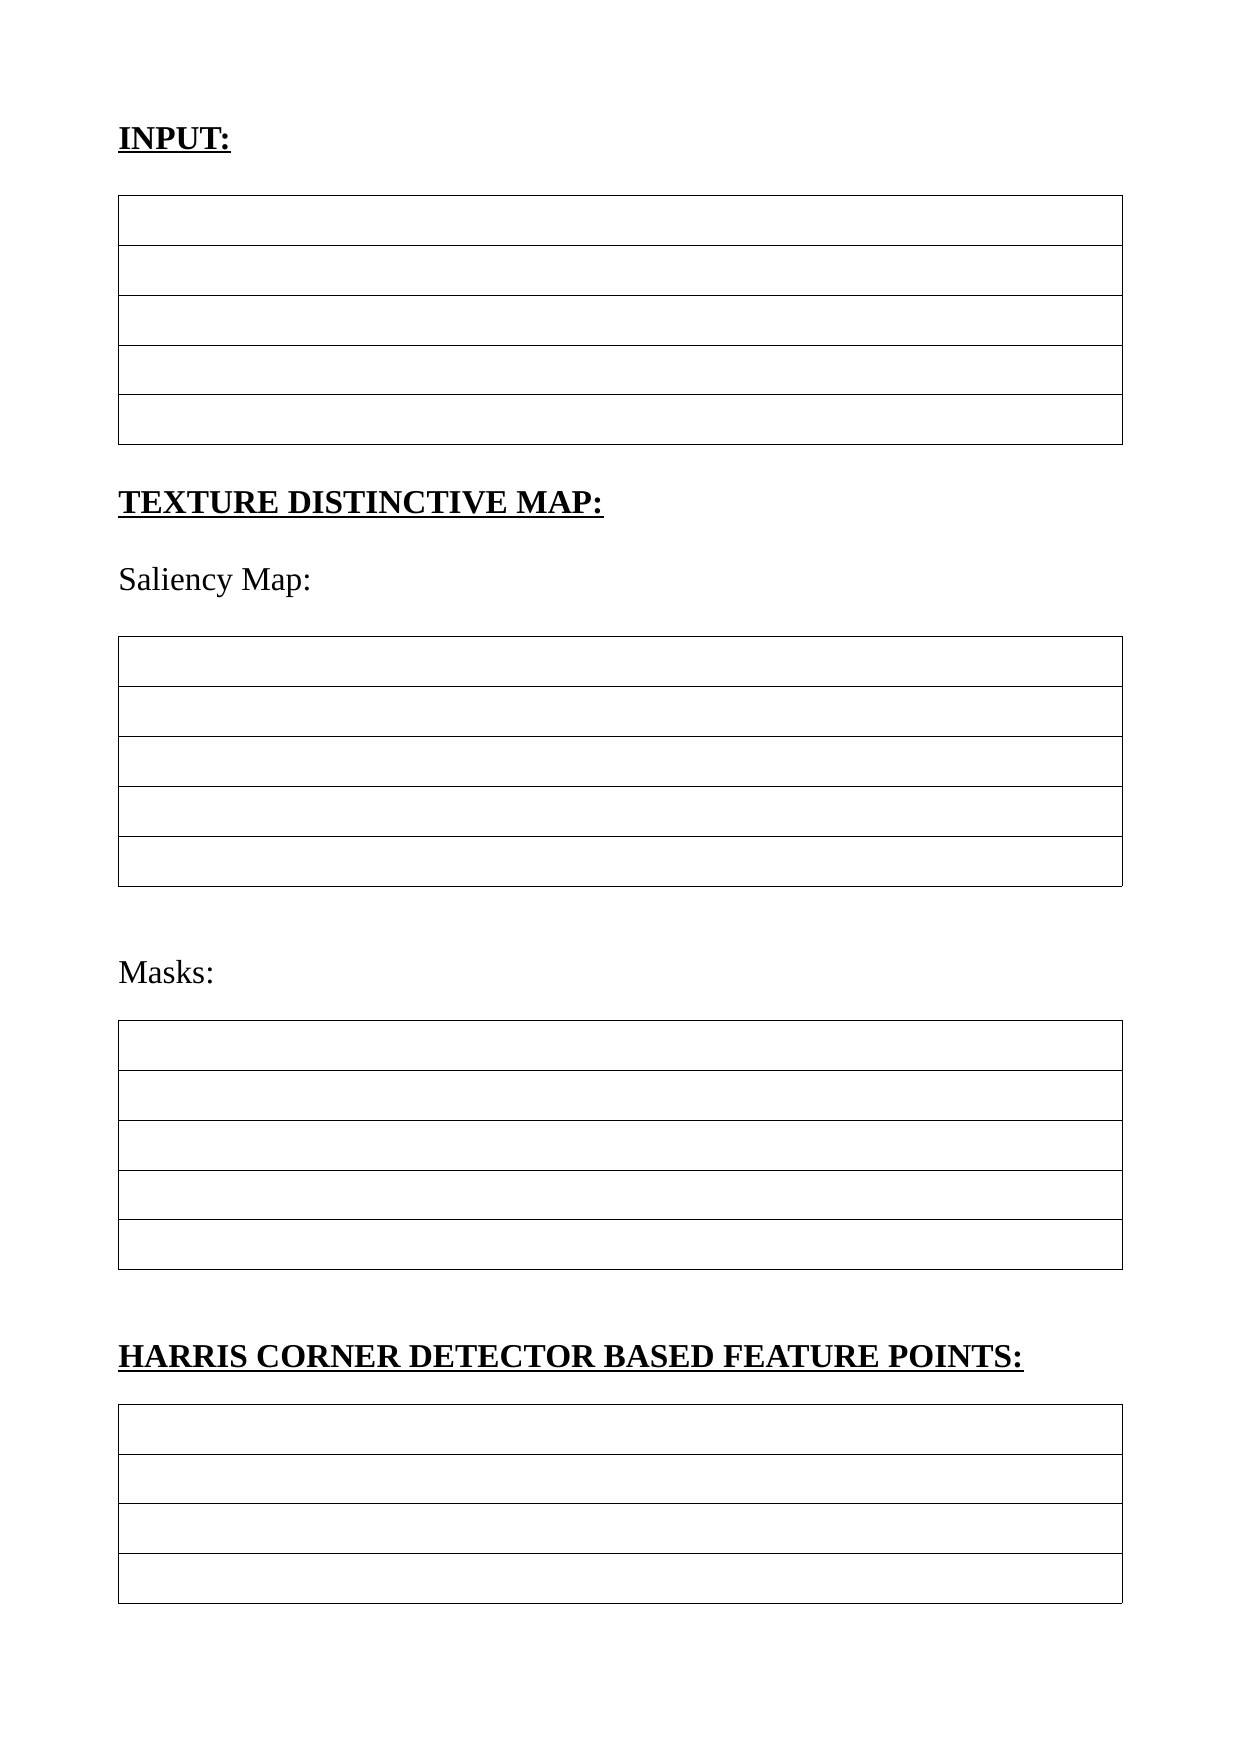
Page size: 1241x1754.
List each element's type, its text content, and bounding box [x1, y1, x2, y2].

table_cell [119, 1554, 1122, 1603]
text TEXTURE DISTINCTIVE MAP: [118, 483, 1122, 521]
text Saliency Map: [118, 559, 1122, 598]
table_cell [119, 1220, 1122, 1269]
table_cell [119, 395, 1122, 444]
table_header [119, 1405, 1122, 1453]
table_cell [119, 787, 1122, 836]
text INPUT: [118, 118, 1122, 156]
table_cell [119, 1504, 1122, 1553]
text Masks: [118, 953, 1122, 991]
table_cell [119, 1455, 1122, 1503]
table_cell [119, 346, 1122, 394]
table_cell [119, 1171, 1122, 1219]
table_cell [119, 296, 1122, 344]
text HARRIS CORNER DETECTOR BASED FEATURE POINTS: [118, 1336, 1122, 1375]
table_cell [119, 1121, 1122, 1169]
table_cell [119, 837, 1122, 886]
table_cell [119, 687, 1122, 736]
table_header [119, 1021, 1122, 1070]
table_header [119, 196, 1122, 245]
table_cell [119, 246, 1122, 294]
table_cell [119, 1071, 1122, 1119]
table_cell [119, 737, 1122, 786]
table_header [119, 637, 1122, 686]
